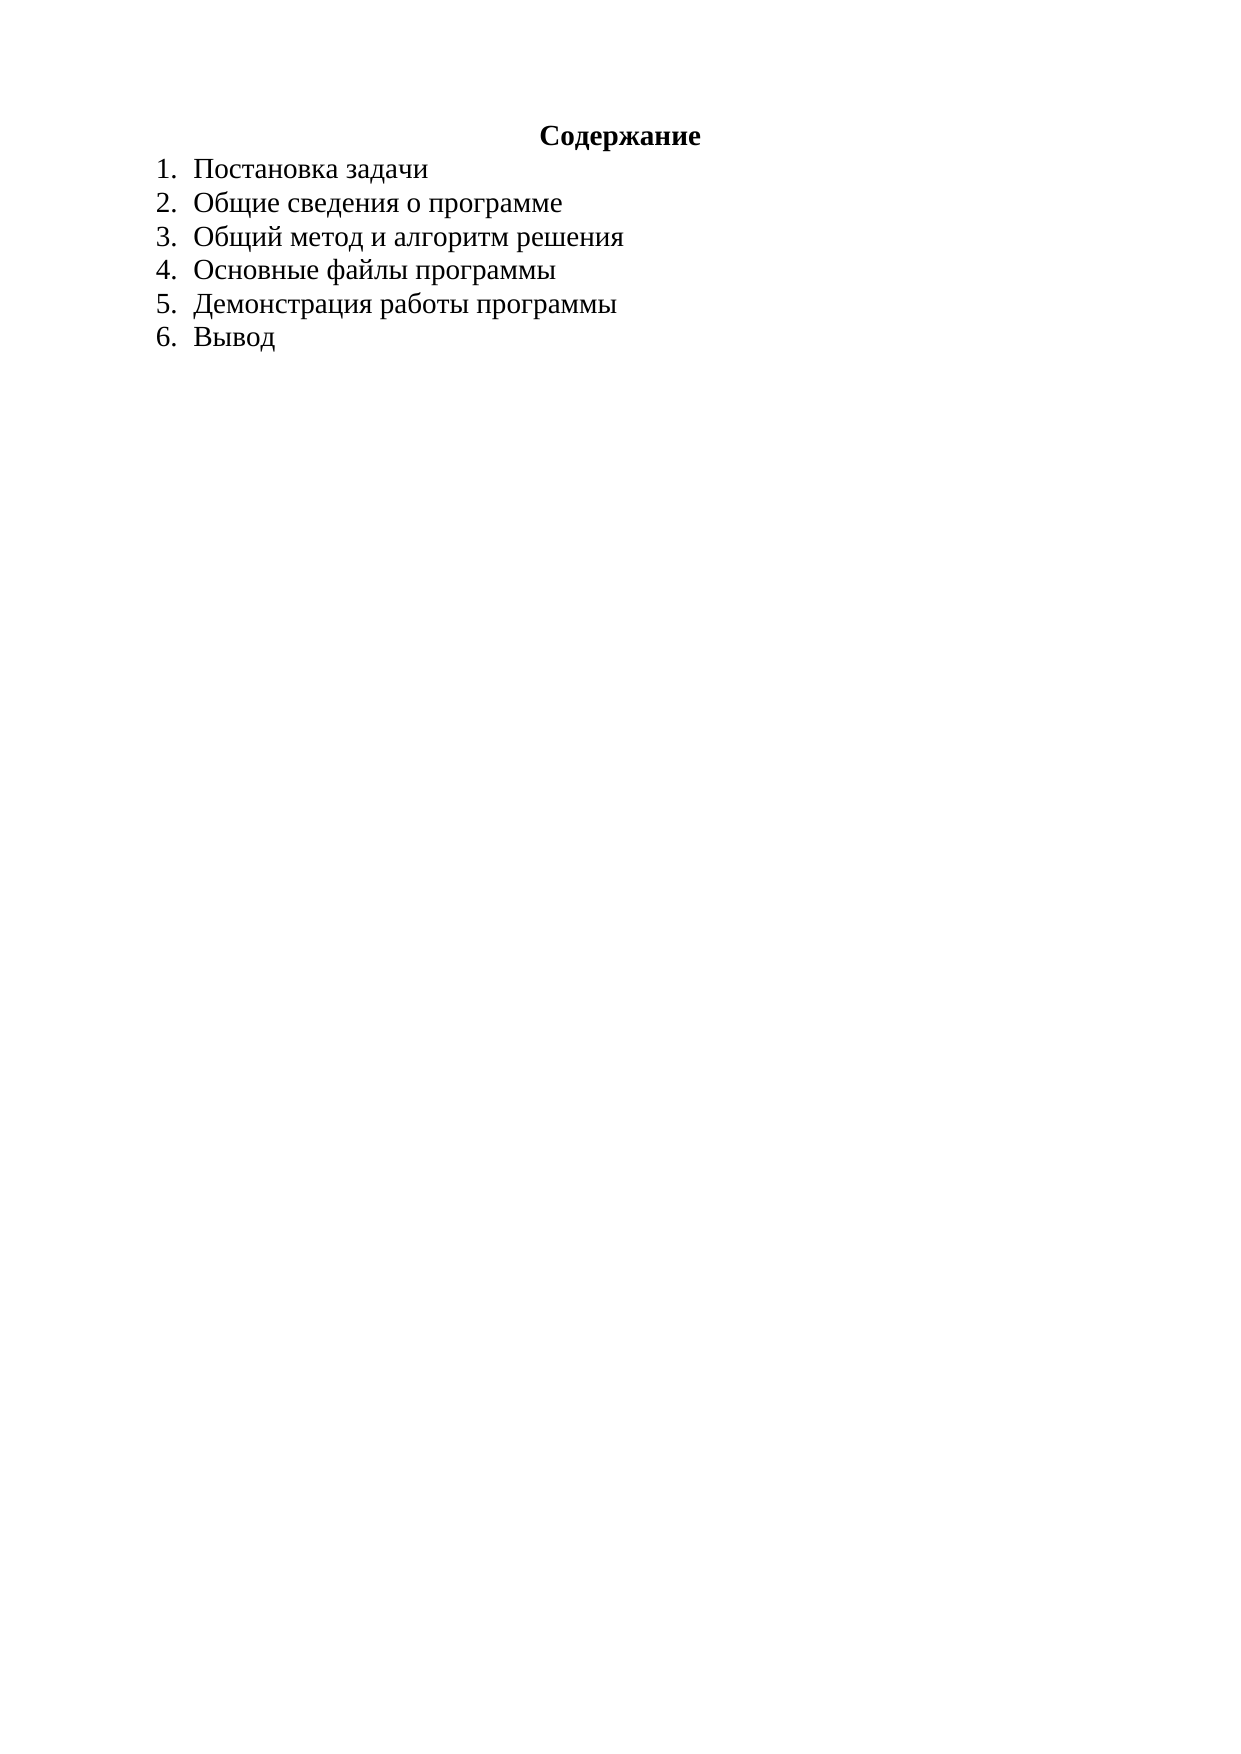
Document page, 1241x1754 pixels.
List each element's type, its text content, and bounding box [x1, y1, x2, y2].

list Постановка задачи [156, 152, 1122, 185]
list Общие сведения о программе [156, 185, 1122, 219]
list Общий метод и алгоритм решения [156, 219, 1122, 252]
text Содержание [118, 118, 1122, 152]
list Основные файлы программы [156, 252, 1122, 286]
list Вывод [156, 319, 1122, 353]
list Демонстрация работы программы [156, 286, 1122, 319]
